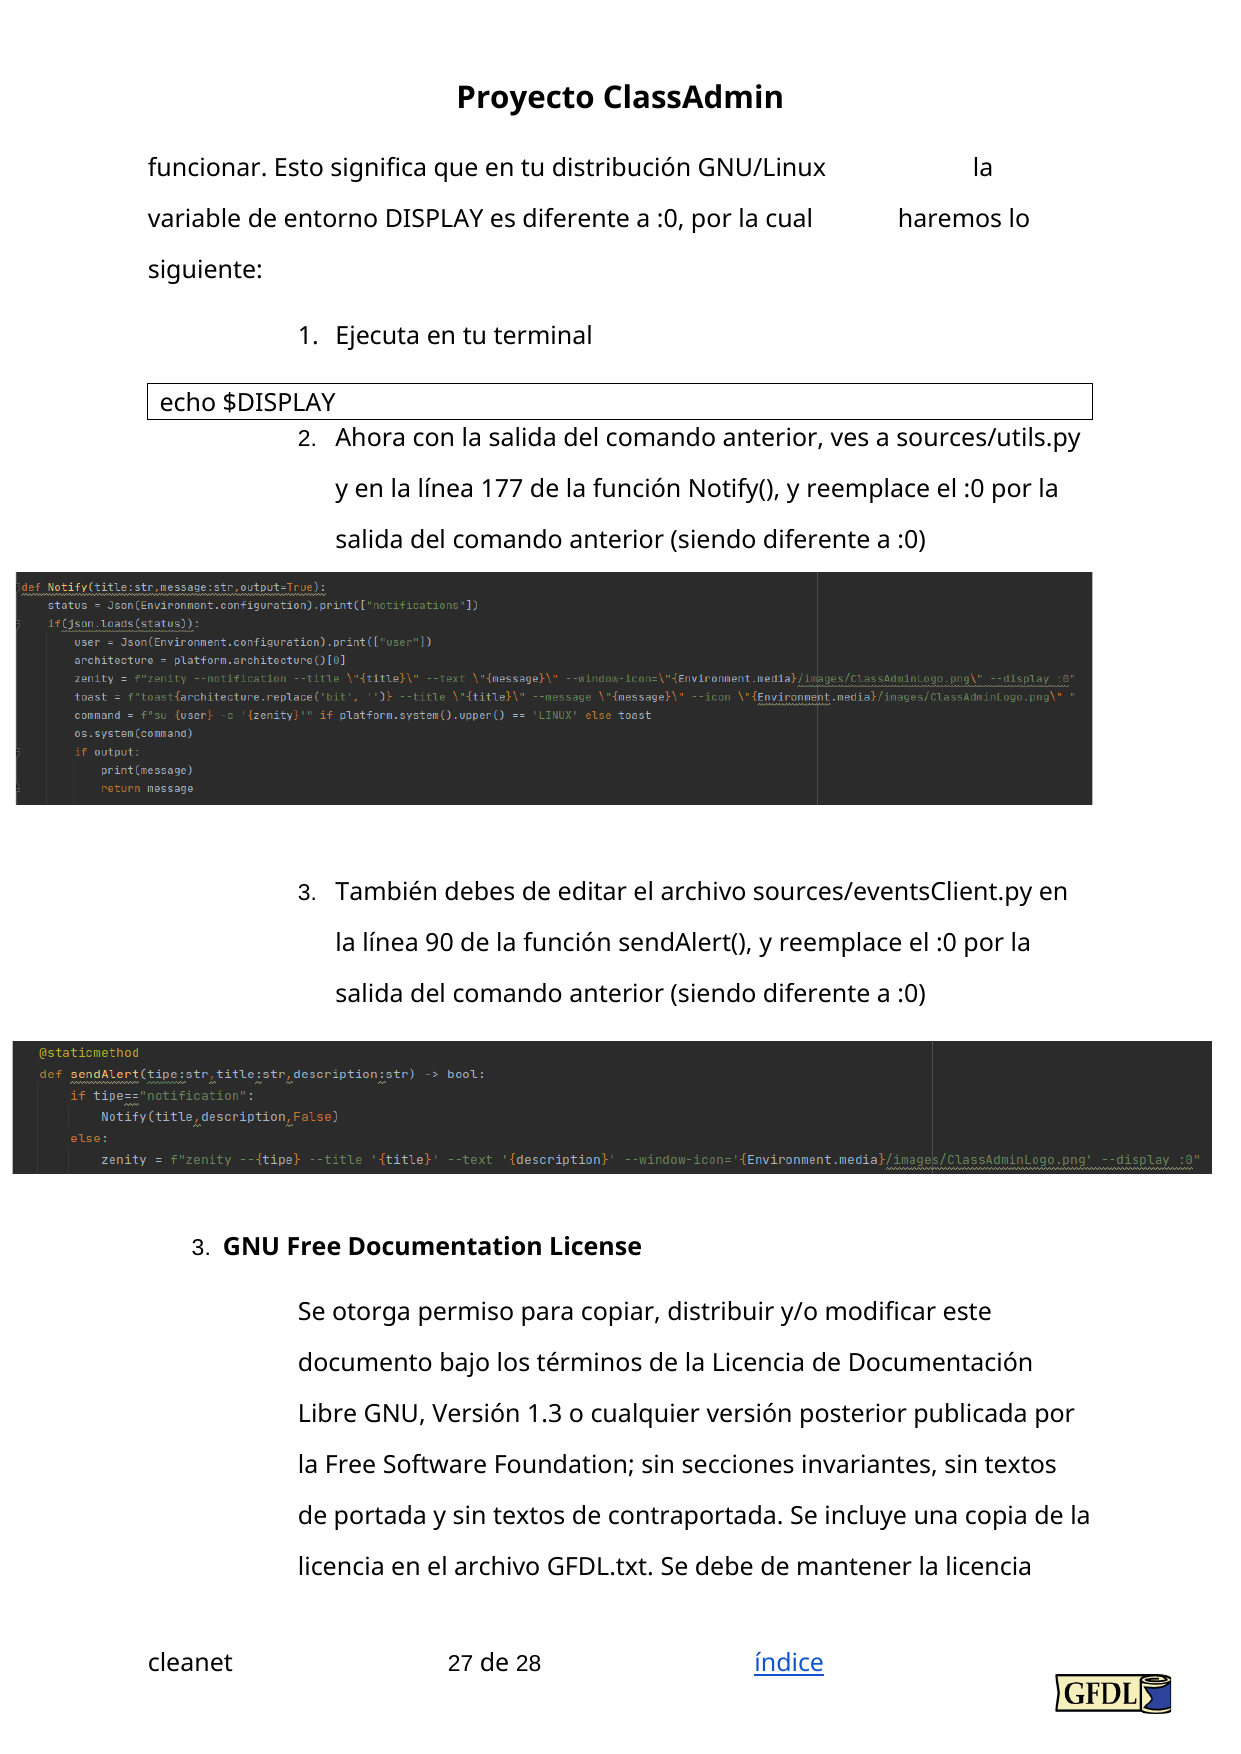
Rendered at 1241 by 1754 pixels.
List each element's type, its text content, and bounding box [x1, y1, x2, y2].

picture [15, 572, 1093, 805]
picture [12, 1041, 1212, 1174]
picture [1055, 1674, 1172, 1714]
text funcionar. Esto significa que en tu distribución GNU/Linux la variable de entorno DISPLAY es diferente a :0, por la cual haremos lo siguiente: [148, 150, 1093, 286]
text Se otorga permiso para copiar, distribuir y/o modificar este documento bajo los términos de la Licencia de Documentación Libre GNU, Versión 1.3 o cualquier versión posterior publicada por la Free Software Foundation; sin secciones invariantes, sin textos de portada y sin textos de contraportada. Se incluye una copia de la licencia en el archivo GFDL.txt. Se debe de mantener la licencia [298, 1294, 1093, 1583]
list Ejecuta en tu terminal [298, 318, 1093, 352]
list GNU Free Documentation License [185, 1228, 1093, 1262]
list Ahora con la salida del comando anterior, ves a sources/utils.py y en la línea 177 de la función Notify(), y reemplace el :0 por la salida del comando anterior (siendo diferente a :0) [298, 420, 1093, 556]
list También debes de editar el archivo sources/eventsClient.py en la línea 90 de la función sendAlert(), y reemplace el :0 por la salida del comando anterior (siendo diferente a :0) [298, 873, 1093, 1009]
table_header echo $DISPLAY [148, 384, 1092, 418]
